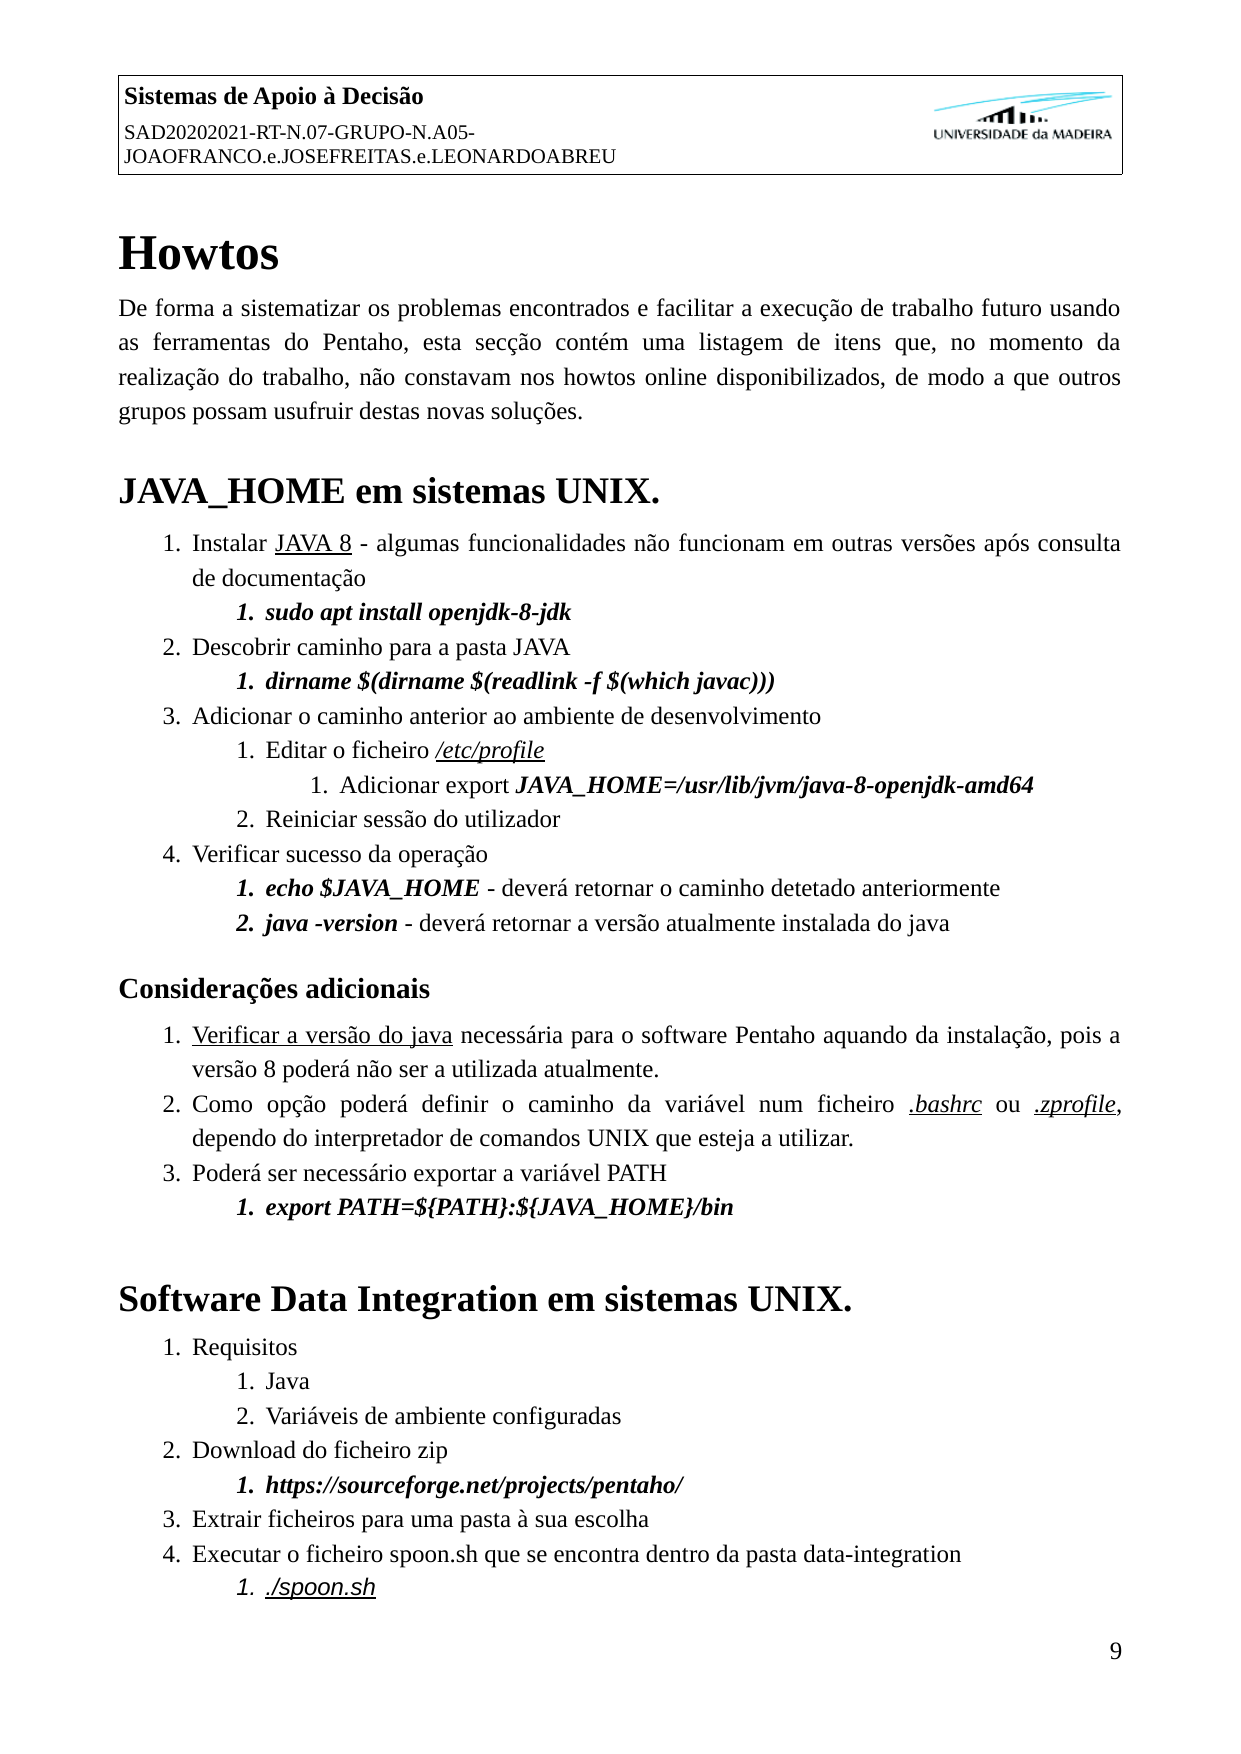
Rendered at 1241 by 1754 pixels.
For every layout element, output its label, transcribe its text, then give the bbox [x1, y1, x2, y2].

list Descobrir caminho para a pasta JAVA [162, 632, 1122, 661]
list Instalar JAVA 8 - algumas funcionalidades não funcionam em outras versões após consulta de documentação [162, 528, 1122, 592]
list Java [236, 1366, 1122, 1395]
list Poderá ser necessário exportar a variável PATH [162, 1158, 1122, 1187]
text De forma a sistematizar os problemas encontrados e facilitar a execução de trabalho futuro usando as ferramentas do Pentaho, esta secção contém uma listagem de itens que, no momento da realização do trabalho, não constavam nos howtos online disponibilizados, de modo a que outros grupos possam usufruir destas novas soluções. [118, 293, 1122, 425]
list Requisitos [162, 1332, 1122, 1361]
list Download do ficheiro zip [162, 1435, 1122, 1464]
subtitle Software Data Integration em sistemas UNIX. [118, 1276, 1122, 1319]
list sudo apt install openjdk-8-jdk [236, 597, 1122, 626]
list Adicionar o caminho anterior ao ambiente de desenvolvimento [162, 701, 1122, 729]
list Variáveis de ambiente configuradas [236, 1401, 1122, 1430]
list Verificar sucesso da operação [162, 839, 1122, 867]
list Executar o ficheiro spoon.sh que se encontra dentro da pasta data-integration [162, 1539, 1122, 1568]
list echo $JAVA_HOME - deverá retornar o caminho detetado anteriormente [236, 873, 1122, 902]
subtitle Considerações adicionais [118, 971, 1122, 1005]
list ./spoon.sh [236, 1573, 1122, 1601]
picture [919, 80, 1120, 146]
subtitle JAVA_HOME em sistemas UNIX. [118, 468, 1122, 512]
list Reiniciar sessão do utilizador [236, 804, 1122, 833]
list Verificar a versão do java necessária para o software Pentaho aquando da instalação, pois a versão 8 poderá não ser a utilizada atualmente. [162, 1020, 1122, 1083]
subtitle Howtos [118, 223, 1122, 281]
list https://sourceforge.net/projects/pentaho/ [236, 1470, 1122, 1499]
list Como opção poderá definir o caminho da variável num ficheiro .bashrc ou .zprofile, dependo do interpretador de comandos UNIX que esteja a utilizar. [162, 1089, 1122, 1152]
list export PATH=${PATH}:${JAVA_HOME}/bin [236, 1192, 1122, 1221]
list java -version - deverá retornar a versão atualmente instalada do java [236, 908, 1122, 936]
list dirname $(dirname $(readlink -f $(which javac))) [236, 666, 1122, 695]
list Extrair ficheiros para uma pasta à sua escolha [162, 1504, 1122, 1533]
list Editar o ficheiro /etc/profile [236, 735, 1122, 764]
list Adicionar export JAVA_HOME=/usr/lib/jvm/java-8-openjdk-amd64 [309, 770, 1122, 798]
